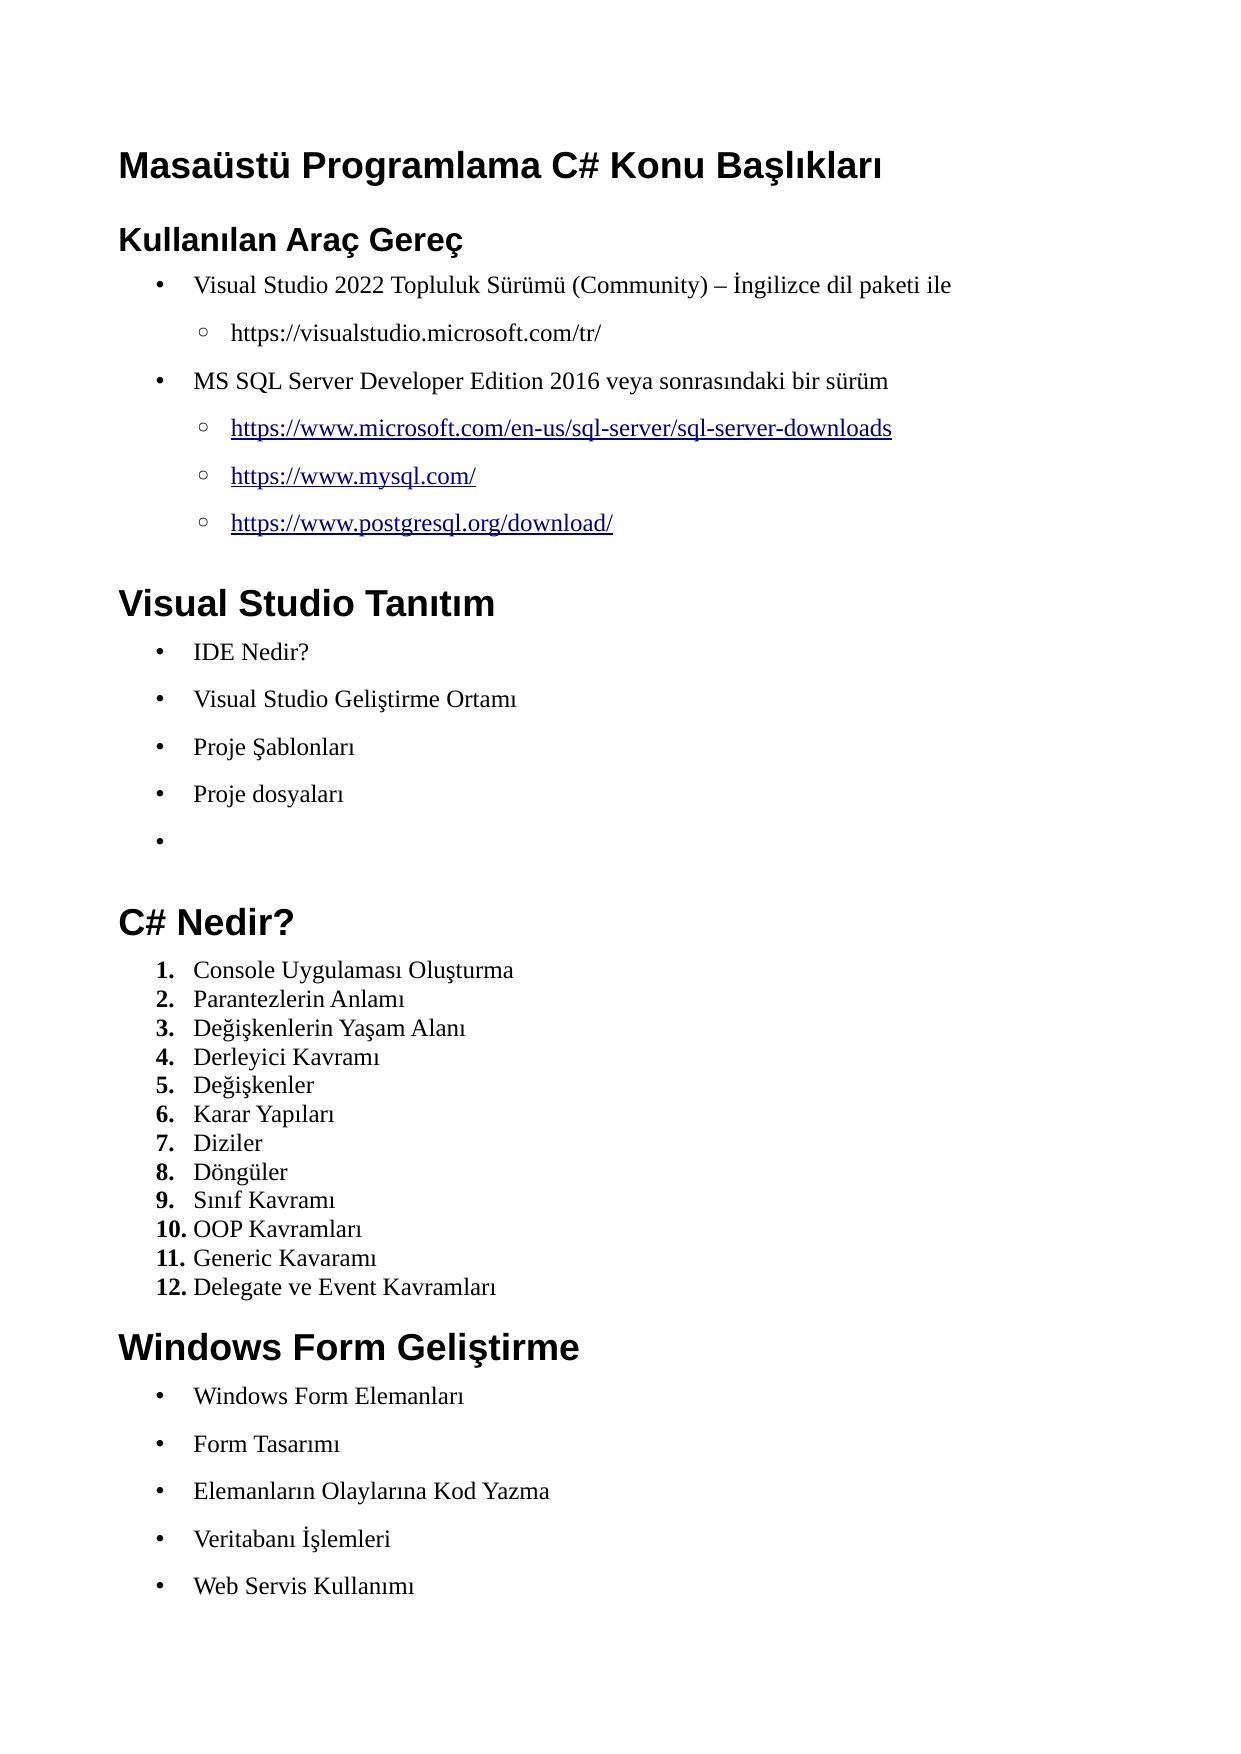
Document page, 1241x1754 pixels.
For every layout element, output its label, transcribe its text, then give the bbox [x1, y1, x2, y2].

subtitle Windows Form Geliştirme [118, 1325, 1122, 1368]
list Değişkenlerin Yaşam Alanı [156, 1013, 1122, 1042]
subtitle Masaüstü Programlama C# Konu Başlıkları [118, 143, 1122, 186]
list https://visualstudio.microsoft.com/tr/ [193, 318, 1122, 347]
list Derleyici Kavramı [156, 1042, 1122, 1070]
list Form Tasarımı [156, 1429, 1122, 1457]
list Karar Yapıları [156, 1099, 1122, 1128]
subtitle C# Nedir? [118, 900, 1122, 943]
list Sınıf Kavramı [156, 1185, 1122, 1214]
subtitle Visual Studio Tanıtım [118, 581, 1122, 624]
list Windows Form Elemanları [156, 1381, 1122, 1410]
list Veritabanı İşlemleri [156, 1524, 1122, 1553]
list Console Uygulaması Oluşturma [156, 955, 1122, 984]
list https://www.microsoft.com/en-us/sql-server/sql-server-downloads [193, 413, 1122, 442]
list https://www.postgresql.org/download/ [193, 508, 1122, 537]
list Visual Studio Geliştirme Ortamı [156, 684, 1122, 713]
list Proje Şablonları [156, 732, 1122, 761]
list Generic Kavaramı [156, 1243, 1122, 1272]
list Proje dosyaları [156, 779, 1122, 808]
list MS SQL Server Developer Edition 2016 veya sonrasındaki bir sürüm [156, 366, 1122, 394]
list IDE Nedir? [156, 637, 1122, 666]
list Döngüler [156, 1157, 1122, 1185]
list Web Servis Kullanımı [156, 1571, 1122, 1600]
list Değişkenler [156, 1070, 1122, 1099]
list Elemanların Olaylarına Kod Yazma [156, 1476, 1122, 1505]
list Visual Studio 2022 Topluluk Sürümü (Community) – İngilizce dil paketi ile [156, 271, 1122, 299]
subtitle Kullanılan Araç Gereç [118, 219, 1122, 258]
list Diziler [156, 1128, 1122, 1157]
list Parantezlerin Anlamı [156, 984, 1122, 1013]
list Delegate ve Event Kavramları [156, 1272, 1122, 1300]
list OOP Kavramları [156, 1214, 1122, 1243]
list https://www.mysql.com/ [193, 461, 1122, 490]
